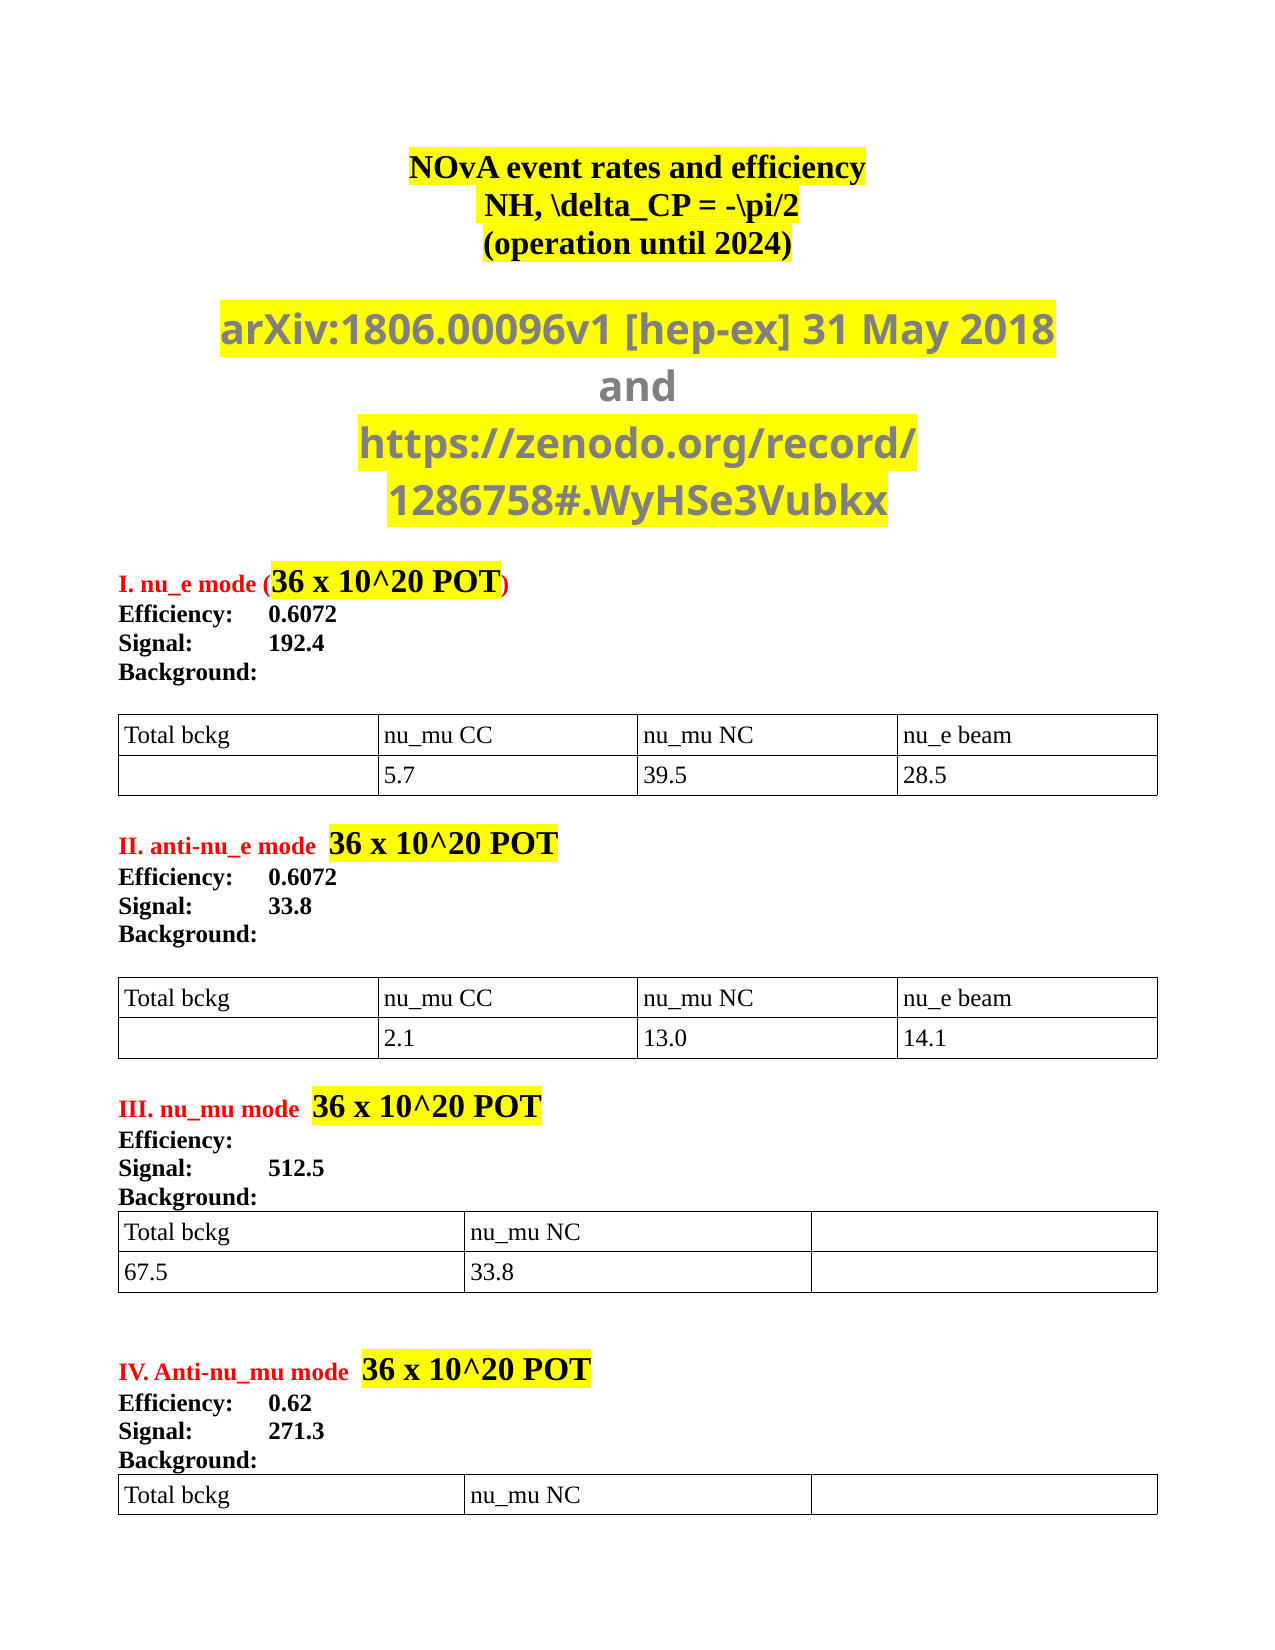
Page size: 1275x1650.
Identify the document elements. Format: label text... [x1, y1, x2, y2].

table_header [812, 1212, 1157, 1251]
text Efficiency: 0.6072 [118, 862, 1157, 891]
table_cell 67.5 [119, 1252, 464, 1292]
table_header nu_mu NC [638, 715, 897, 754]
text Background: [118, 657, 1157, 685]
table_cell 14.1 [898, 1018, 1157, 1058]
text III. nu_mu mode 36 x 10^20 POT [118, 1086, 1157, 1125]
text Background: [118, 1445, 1157, 1474]
text Signal: 271.3 [118, 1416, 1157, 1445]
table_header Total bckg [119, 1475, 464, 1514]
text and [118, 357, 1157, 414]
table_cell 13.0 [638, 1018, 897, 1058]
table_header Total bckg [119, 978, 378, 1017]
table_cell [119, 1018, 378, 1058]
table_header nu_e beam [898, 978, 1157, 1017]
table_header [812, 1475, 1157, 1514]
text https://zenodo.org/record/1286758#.WyHSe3Vubkx [118, 414, 1157, 527]
text NH, \delta_CP = -\pi/2 [118, 185, 1157, 223]
table_cell 28.5 [898, 756, 1157, 795]
text IV. Anti-nu_mu mode 36 x 10^20 POT [118, 1349, 1157, 1388]
text Signal: 192.4 [118, 628, 1157, 657]
table_cell 5.7 [379, 756, 637, 795]
table_header nu_mu CC [379, 715, 637, 754]
text Signal: 512.5 [118, 1153, 1157, 1182]
table_cell [119, 756, 378, 795]
table_cell 33.8 [465, 1252, 811, 1292]
text Signal: 33.8 [118, 891, 1157, 919]
table_header nu_mu NC [465, 1475, 811, 1514]
text (operation until 2024) [118, 223, 1157, 262]
table_header nu_mu NC [638, 978, 897, 1017]
text I. nu_e mode (36 x 10^20 POT) [118, 561, 1157, 599]
text arXiv:1806.00096v1 [hep-ex] 31 May 2018 [118, 300, 1157, 357]
text Efficiency: 0.62 [118, 1388, 1157, 1416]
table_header nu_mu CC [379, 978, 637, 1017]
text Efficiency: [118, 1125, 1157, 1153]
text Efficiency: 0.6072 [118, 599, 1157, 628]
text II. anti-nu_e mode 36 x 10^20 POT [118, 824, 1157, 862]
table_header Total bckg [119, 715, 378, 754]
table_header Total bckg [119, 1212, 464, 1251]
table_cell 39.5 [638, 756, 897, 795]
table_cell [812, 1252, 1157, 1292]
table_header nu_mu NC [465, 1212, 811, 1251]
text Background: [118, 919, 1157, 948]
text NOvA event rates and efficiency [118, 147, 1157, 185]
table_cell 2.1 [379, 1018, 637, 1058]
table_header nu_e beam [898, 715, 1157, 754]
text Background: [118, 1182, 1157, 1211]
